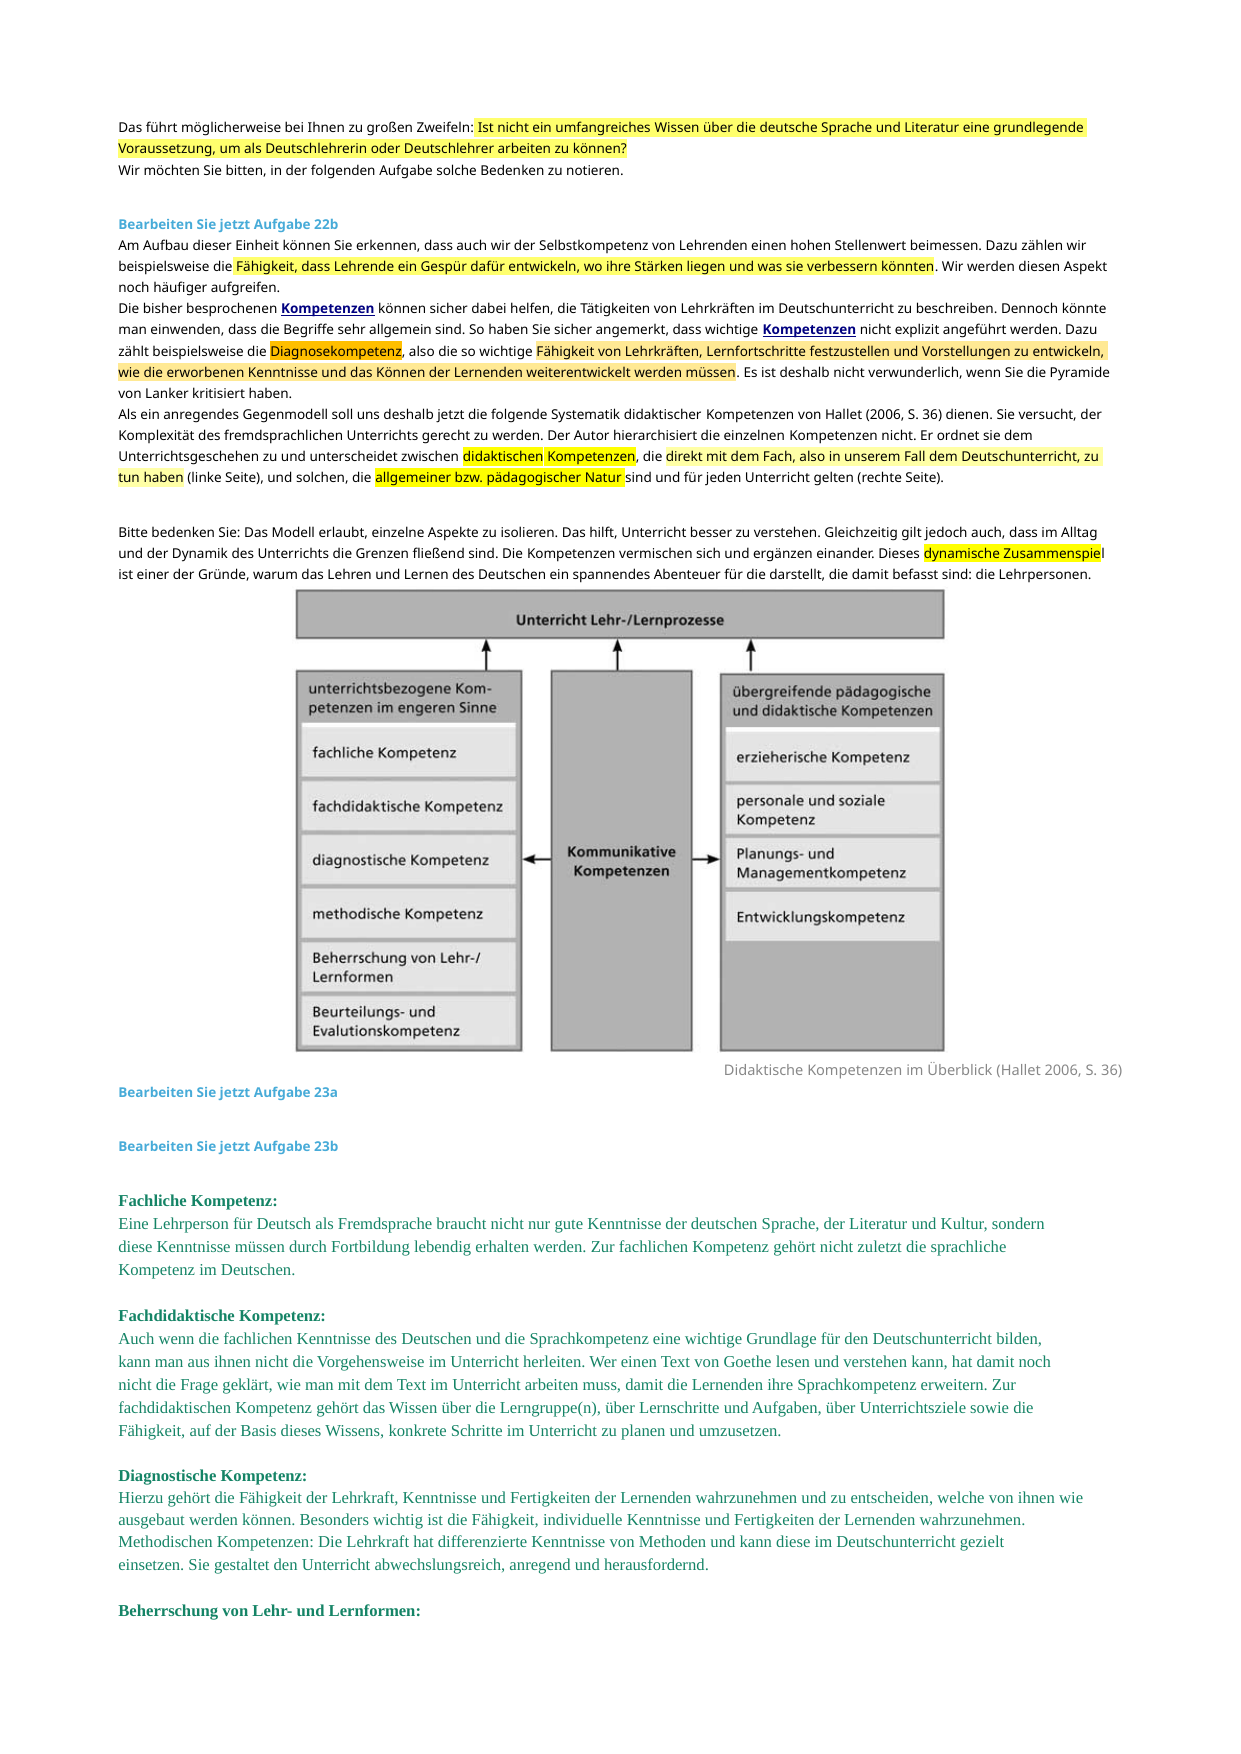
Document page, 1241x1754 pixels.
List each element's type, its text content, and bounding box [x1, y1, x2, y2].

text Fachdidaktische Kompetenz: [118, 1306, 1066, 1325]
text Bearbeiten Sie jetzt Aufgabe 23a [118, 1083, 1122, 1101]
text Eine Lehrperson für Deutsch als Fremdsprache braucht nicht nur gute Kenntnisse der deutschen Sprache, der Literatur und Kultur, sondern diese Kenntnisse müssen durch Fortbildung lebendig erhalten werden. Zur fachlichen Kompetenz gehört nicht zuletzt die sprachliche Kompetenz im Deutschen. [118, 1214, 1066, 1279]
text Beherrschung von Lehr- und Lernformen: [118, 1601, 1066, 1620]
text Am Aufbau dieser Einheit können Sie erkennen, dass auch wir der Selbstkompetenz von Lehrenden einen hohen Stellenwert beimessen. Dazu zählen wir beispielsweise die Fähigkeit, dass Lehrende ein Gespür dafür entwickeln, wo ihre Stärken liegen und was sie verbessern könnten. Wir werden diesen Aspekt noch häufiger aufgreifen. [118, 236, 1122, 296]
text Methodischen Kompetenzen: Die Lehrkraft hat differenzierte Kenntnisse von Methoden und kann diese im Deutschunterricht gezielt einsetzen. Sie gestaltet den Unterricht abwechslungsreich, anregend und herausfordernd. [118, 1532, 1066, 1574]
text Didaktische Kompetenzen im Überblick (Hallet 2006, S. 36) [118, 1060, 1122, 1080]
text Auch wenn die fachlichen Kenntnisse des Deutschen und die Sprachkompetenz eine wichtige Grundlage für den Deutschunterricht bilden, kann man aus ihnen nicht die Vorgehensweise im Unterricht herleiten. Wer einen Text von Goethe lesen und verstehen kann, hat damit noch nicht die Frage geklärt, wie man mit dem Text im Unterricht arbeiten muss, damit die Lernenden ihre Sprachkompetenz erweitern. Zur fachdidaktischen Kompetenz gehört das Wissen über die Lerngruppe(n), über Lernschritte und Aufgaben, über Unterrichtsziele sowie die Fähigkeit, auf der Basis dieses Wissens, konkrete Schritte im Unterricht zu planen und umzusetzen. [118, 1329, 1066, 1462]
text Hierzu gehört die Fähigkeit der Lehrkraft, Kenntnisse und Fertigkeiten der Lernenden wahrzunehmen und zu entscheiden, welche von ihnen wie ausgebaut werden können. Besonders wichtig ist die Fähigkeit, individuelle Kenntnisse und Fertigkeiten der Lernenden wahrzunehmen. [118, 1488, 1122, 1529]
text Diagnostische Kompetenz: [118, 1466, 1122, 1485]
text Fachliche Kompetenz: [118, 1191, 1066, 1210]
text Bearbeiten Sie jetzt Aufgabe 23b [118, 1137, 1122, 1155]
text Als ein anregendes Gegenmodell soll uns deshalb jetzt die folgende Systematik didaktischer Kompetenzen von Hallet (2006, S. 36) dienen. Sie versucht, der Komplexität des fremdsprachlichen Unterrichts gerecht zu werden. Der Autor hierarchisiert die einzelnen Kompetenzen nicht. Er ordnet sie dem Unterrichtsgeschehen zu und unterscheidet zwischen didaktischen Kompetenzen, die direkt mit dem Fach, also in unserem Fall dem Deutschunterricht, zu tun haben (linke Seite), und solchen, die allgemeiner bzw. pädagogischer Natur sind und für jeden Unterricht gelten (rechte Seite). [118, 405, 1122, 487]
text Die bisher besprochenen Kompetenzen können sicher dabei helfen, die Tätigkeiten von Lehrkräften im Deutschunterricht zu beschreiben. Dennoch könnte man einwenden, dass die Begriffe sehr allgemein sind. So haben Sie sicher angemerkt, dass wichtige Kompetenzen nicht explizit angeführt werden. Dazu zählt beispielsweise die Diagnosekompetenz, also die so wichtige Fähigkeit von Lehrkräften, Lernfortschritte festzustellen und Vorstellungen zu entwickeln, wie die erworbenen Kenntnisse und das Können der Lernenden weiterentwickelt werden müssen. Es ist deshalb nicht verwunderlich, wenn Sie die Pyramide von Lanker kritisiert haben. [118, 299, 1122, 402]
text Bearbeiten Sie jetzt Aufgabe 22b [118, 214, 1122, 233]
picture [292, 586, 949, 1056]
text Bitte bedenken Sie: Das Modell erlaubt, einzelne Aspekte zu isolieren. Das hilft, Unterricht besser zu verstehen. Gleichzeitig gilt jedoch auch, dass im Alltag und der Dynamik des Unterrichts die Grenzen fließend sind. Die Kompetenzen vermischen sich und ergänzen einander. Dieses dynamische Zusammenspiel ist einer der Gründe, warum das Lehren und Lernen des Deutschen ein spannendes Abenteuer für die darstellt, die damit befasst sind: die Lehrpersonen. [118, 522, 1122, 583]
text Das führt möglicherweise bei Ihnen zu großen Zweifeln: Ist nicht ein umfangreiches Wissen über die deutsche Sprache und Literatur eine grundlegende Voraussetzung, um als Deutschlehrerin oder Deutschlehrer arbeiten zu können? [118, 118, 1122, 158]
text Wir möchten Sie bitten, in der folgenden Aufgabe solche Bedenken zu notieren. [118, 160, 1122, 179]
